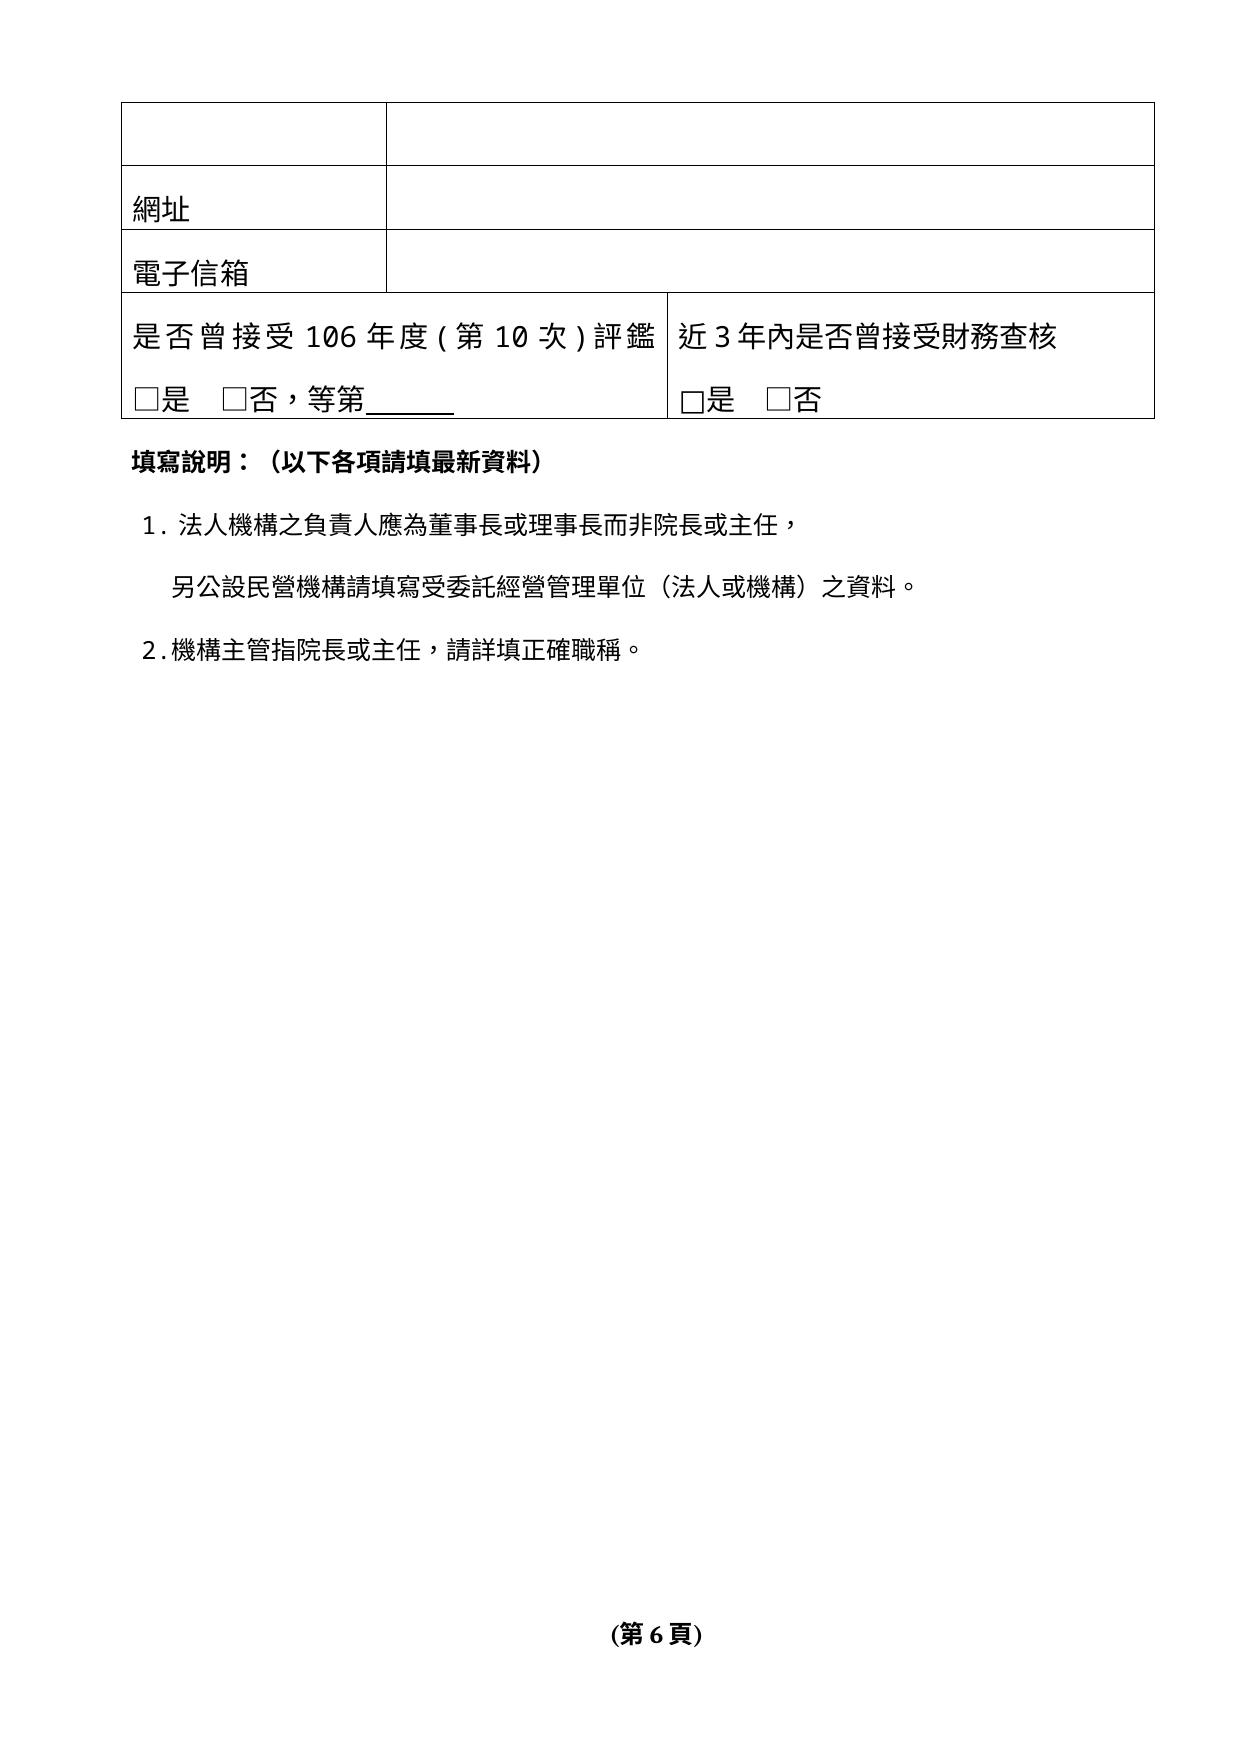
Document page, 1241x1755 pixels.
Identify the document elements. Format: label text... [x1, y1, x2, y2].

table_cell [387, 230, 1154, 292]
table_cell [387, 166, 1154, 229]
list 法人機構之負責人應為董事長或理事長而非院長或主任， [141, 482, 1144, 544]
text 填寫說明：（以下各項請填最新資料） [131, 419, 1144, 482]
table_cell 電子信箱 [122, 230, 386, 292]
table_cell 是否曾接受106年度(第10次)評鑑 □是 □否，等第 [122, 293, 667, 418]
table_cell [122, 103, 386, 165]
table_cell [387, 103, 1154, 165]
text 2.機構主管指院長或主任，請詳填正確職稱。 [141, 607, 1144, 669]
table_cell 網址 [122, 166, 386, 229]
text 另公設民營機構請填寫受委託經營管理單位（法人或機構）之資料。 [141, 544, 1144, 607]
table_cell 近3年內是否曾接受財務查核 □是 □否 [668, 293, 1154, 418]
